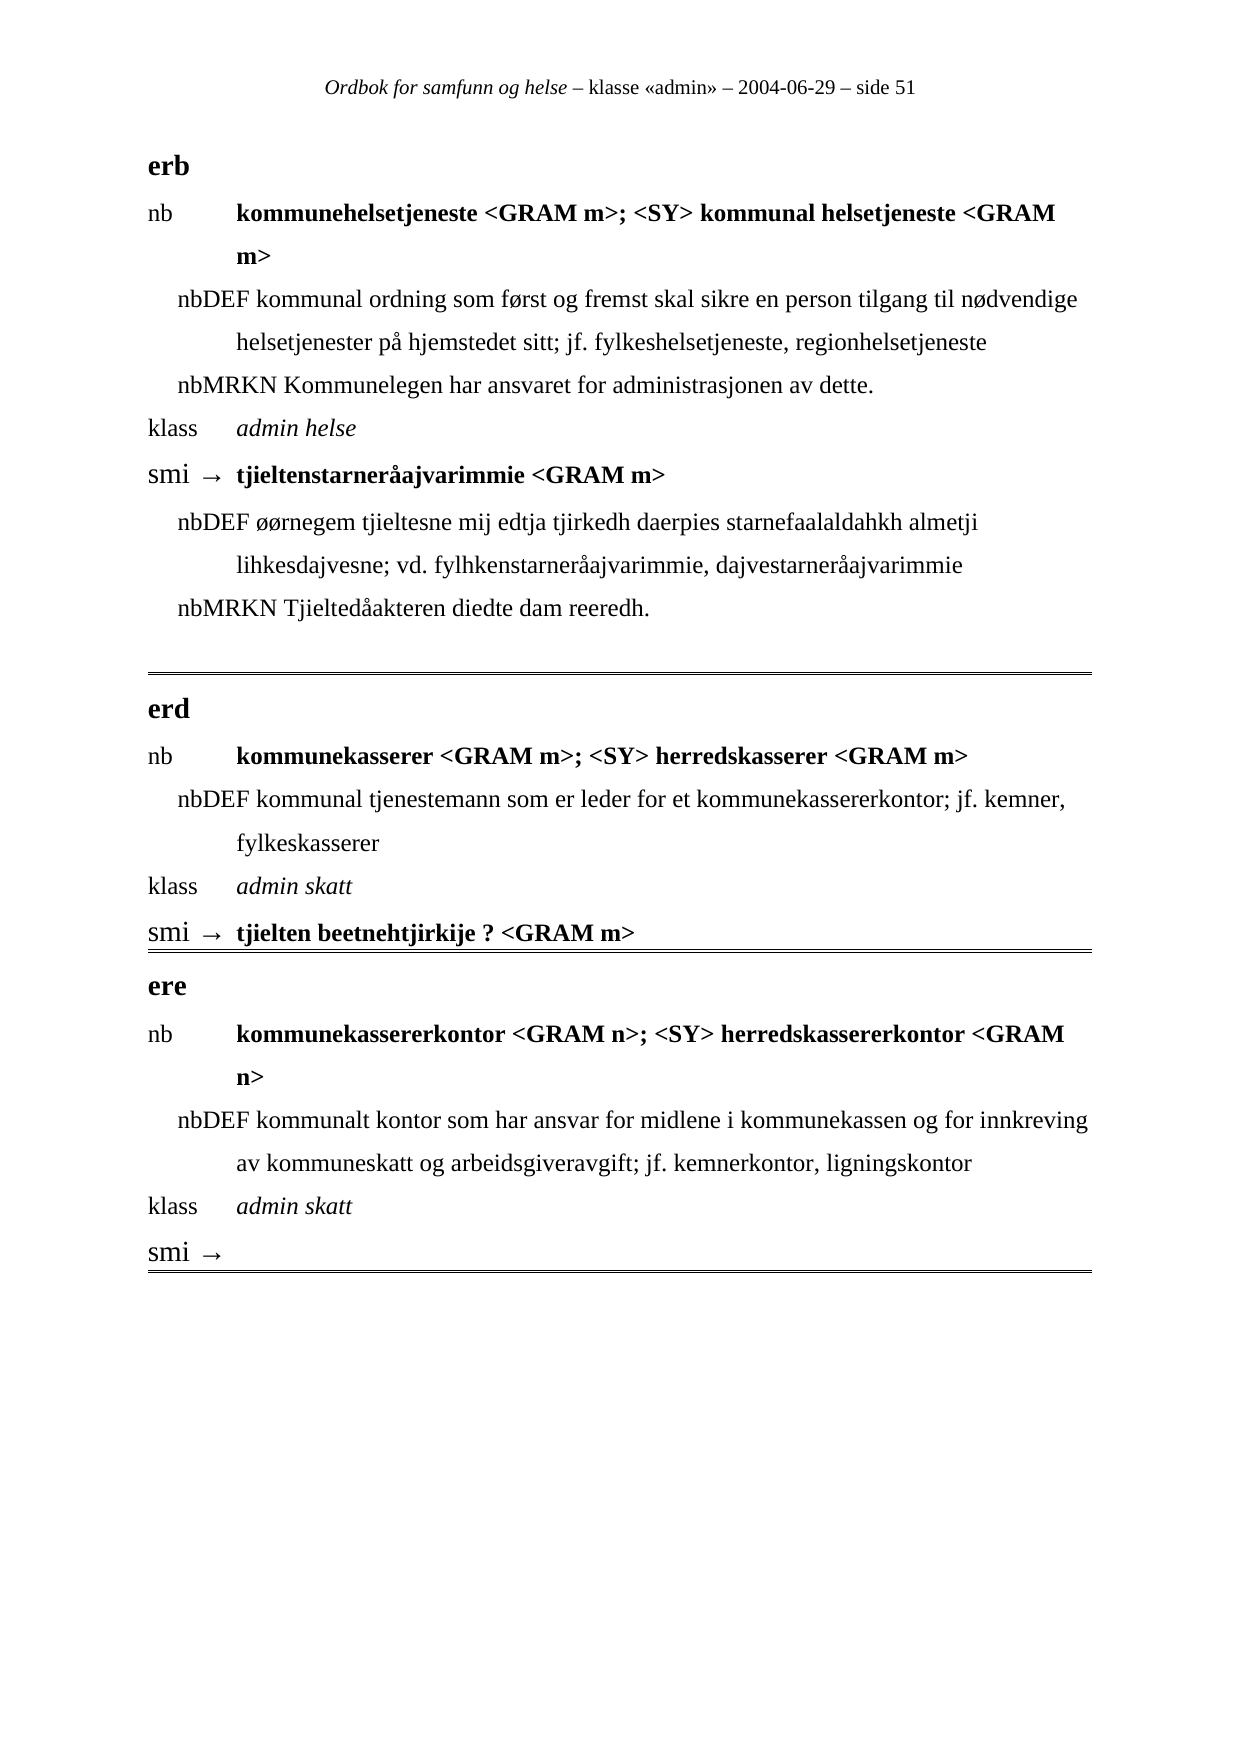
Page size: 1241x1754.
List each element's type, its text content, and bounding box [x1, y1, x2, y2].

text nbDEF øørnegem tjieltesne mij edtja tjirkedh daerpies starnefaalaldahkh almetji lihkesdajvesne; vd. fylhkenstarneråajvarimmie, dajvestarneråajvarimmie [177, 507, 1092, 579]
text erb [148, 148, 1092, 181]
text nb kommunehelsetjeneste <GRAM m>; <SY> kommunal helsetjeneste <GRAM m> [148, 198, 1092, 270]
text smi → tjieltenstarneråajvarimmie <GRAM m> [148, 457, 1092, 490]
text nbDEF kommunalt kontor som har ansvar for midlene i kommunekassen og for innkreving av kommuneskatt og arbeidsgiveravgift; jf. kemnerkontor, ligningskontor [177, 1105, 1092, 1177]
text nbDEF kommunal ordning som først og fremst skal sikre en person tilgang til nødvendige helsetjenester på hjemstedet sitt; jf. fylkeshelsetjeneste, regionhelsetjeneste [177, 284, 1092, 356]
text klass admin skatt [148, 871, 1092, 899]
text ere [148, 968, 1092, 1002]
text smi → [148, 1234, 1092, 1270]
text nbMRKN Kommunelegen har ansvaret for administrasjonen av dette. [177, 370, 1092, 399]
text nb kommunekasserer <GRAM m>; <SY> herredskasserer <GRAM m> [148, 741, 1092, 770]
text nbMRKN Tjieltedåakteren diedte dam reeredh. [177, 593, 1092, 622]
text nb kommunekassererkontor <GRAM n>; <SY> herredskassererkontor <GRAM n> [148, 1019, 1092, 1091]
text klass admin helse [148, 413, 1092, 442]
text klass admin skatt [148, 1191, 1092, 1220]
text erd [148, 691, 1092, 724]
text smi → tjielten beetnehtjirkije ? <GRAM m> [148, 914, 1092, 949]
text nbDEF kommunal tjenestemann som er leder for et kommunekassererkontor; jf. kemner, fylkeskasserer [177, 784, 1092, 856]
